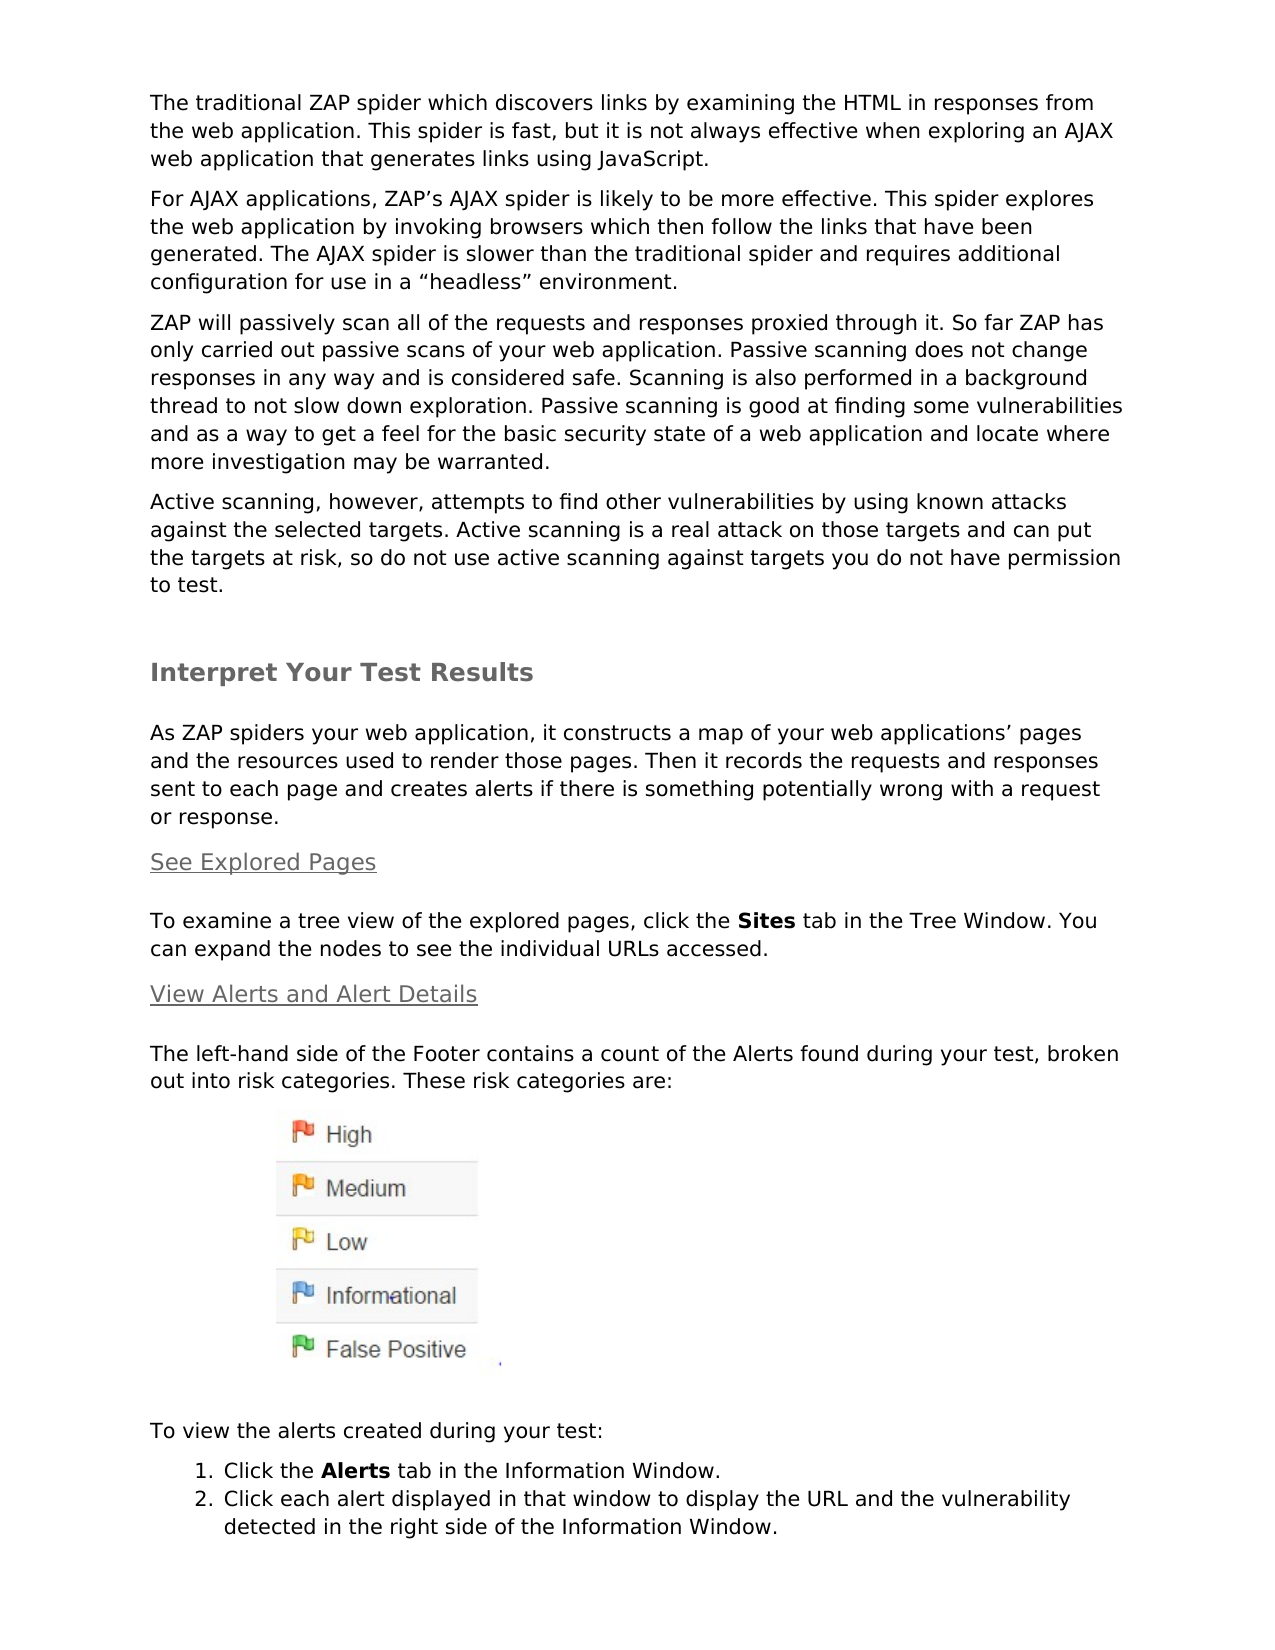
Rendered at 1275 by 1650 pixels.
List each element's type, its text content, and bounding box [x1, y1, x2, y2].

picture [276, 1109, 502, 1376]
subtitle See Explored Pages [150, 849, 1125, 876]
text ZAP will passively scan all of the requests and responses proxied through it. So far ZAP has only carried out passive scans of your web application. Passive scanning does not change responses in any way and is considered safe. Scanning is also performed in a background thread to not slow down exploration. Passive scanning is good at finding some vulnerabilities and as a way to get a feel for the basic security state of a web application and locate where more investigation may be warranted. [150, 311, 1125, 474]
subtitle View Alerts and Alert Details [150, 982, 1125, 1008]
text Active scanning, however, attempts to find other vulnerabilities by using known attacks against the selected targets. Active scanning is a real attack on those targets and can put the targets at risk, so do not use active scanning against targets you do not have permission to test. [150, 490, 1125, 598]
list Click each alert displayed in that window to display the URL and the vulnerability detected in the right side of the Information Window. [194, 1487, 1125, 1539]
text To view the alerts created during your test: [150, 1419, 1125, 1443]
text As ZAP spiders your web application, it constructs a map of your web applications’ pages and the resources used to render those pages. Then it records the requests and responses sent to each page and creates alerts if there is something potentially wrong with a request or response. [150, 721, 1125, 829]
text For AJAX applications, ZAP’s AJAX spider is likely to be more effective. This spider explores the web application by invoking browsers which then follow the links that have been generated. The AJAX spider is slower than the traditional spider and requires additional configuration for use in a “headless” environment. [150, 187, 1125, 294]
subtitle Interpret Your Test Results [150, 658, 1125, 687]
text The traditional ZAP spider which discovers links by examining the HTML in responses from the web application. This spider is fast, but it is not always effective when exploring an AJAX web application that generates links using JavaScript. [150, 91, 1125, 171]
text To examine a tree view of the explored pages, click the Sites tab in the Tree Window. You can expand the nodes to see the individual URLs accessed. [150, 909, 1125, 961]
text The left-hand side of the Footer contains a count of the Alerts found during your test, broken out into risk categories. These risk categories are: [150, 1042, 1125, 1094]
list Click the Alerts tab in the Information Window. [194, 1459, 1125, 1484]
